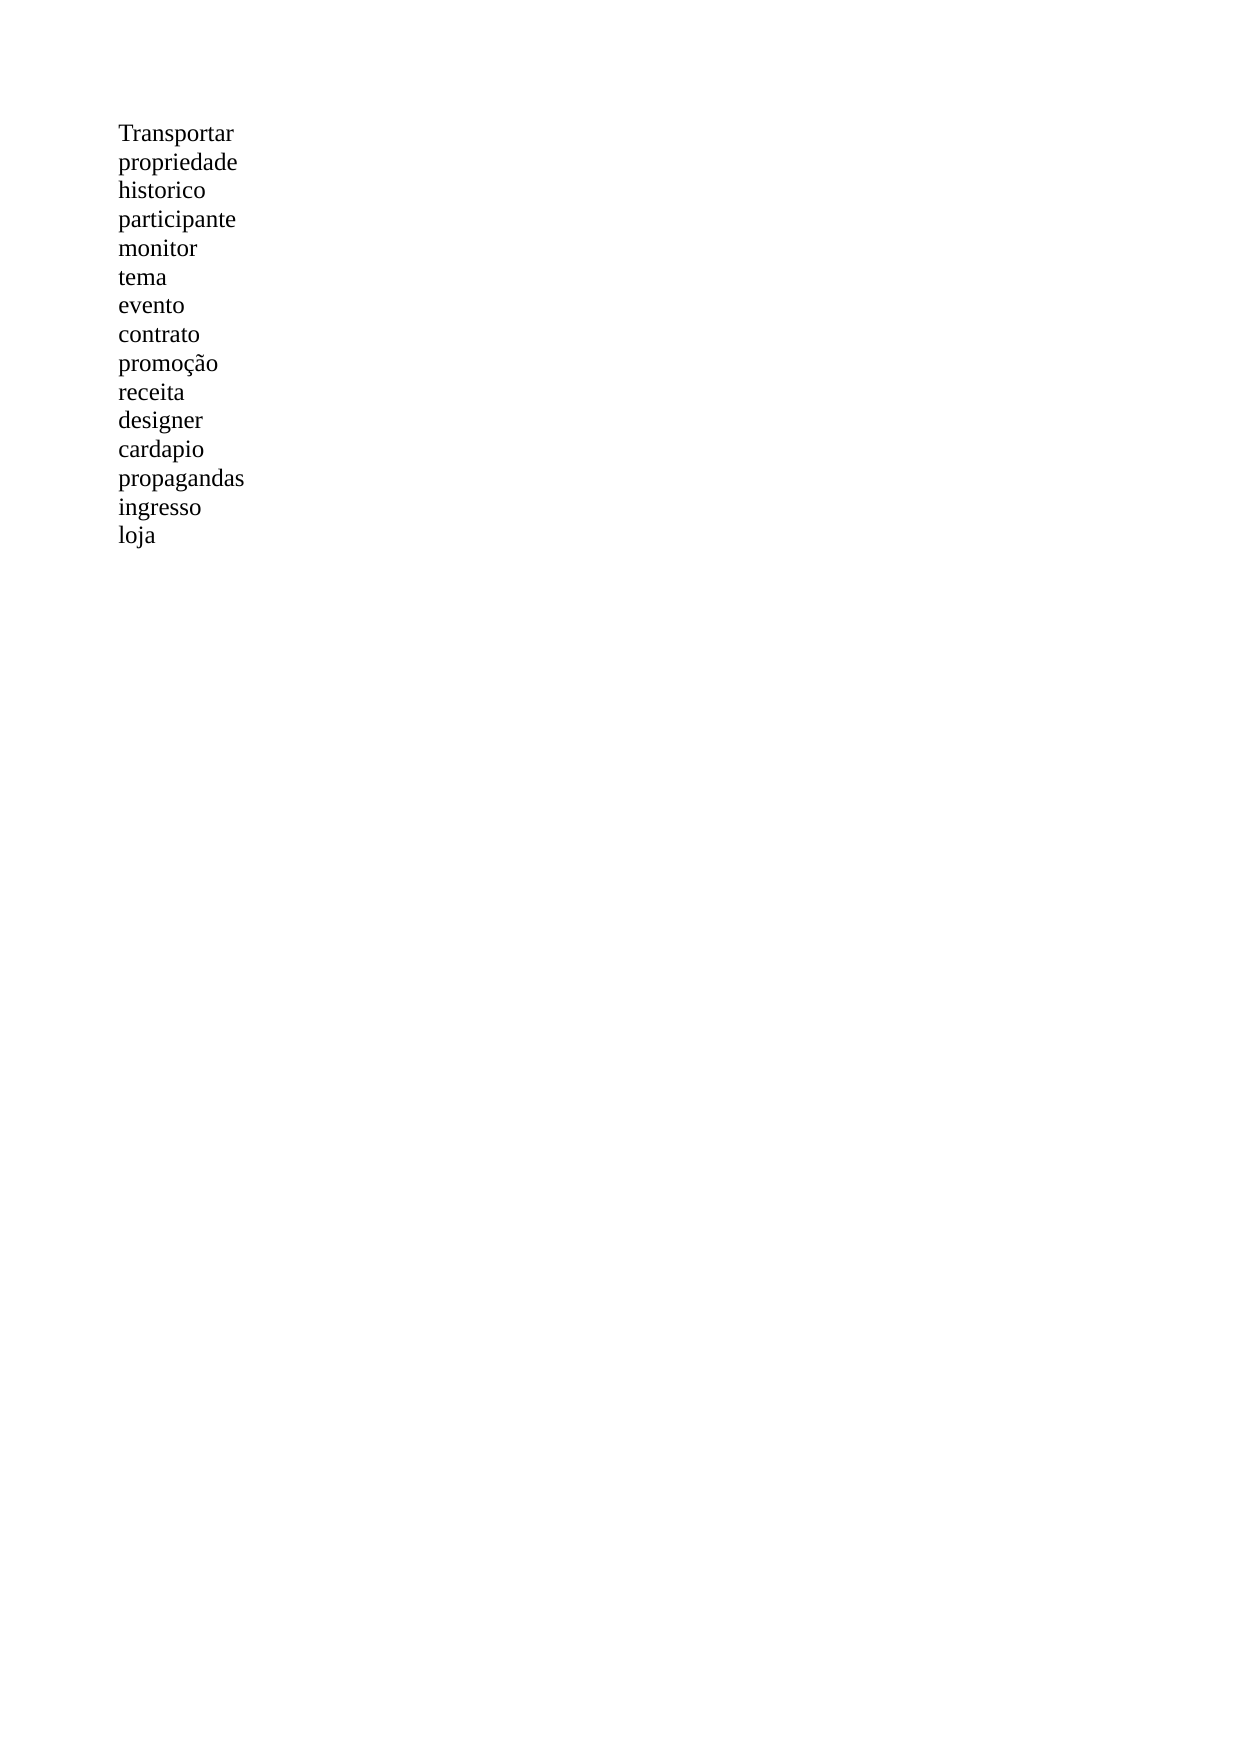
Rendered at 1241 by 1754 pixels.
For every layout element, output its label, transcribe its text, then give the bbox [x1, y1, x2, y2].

text monitor [118, 233, 1122, 262]
text promoção [118, 348, 1122, 377]
text evento [118, 291, 1122, 319]
text loja [118, 521, 1122, 549]
text designer [118, 406, 1122, 434]
text tema [118, 262, 1122, 291]
text cardapio [118, 434, 1122, 463]
text historico [118, 176, 1122, 204]
text propriedade [118, 147, 1122, 176]
text propagandas [118, 463, 1122, 492]
text ingresso [118, 492, 1122, 521]
text participante [118, 204, 1122, 233]
text contrato [118, 319, 1122, 348]
text Transportar [118, 118, 1122, 147]
text receita [118, 377, 1122, 406]
